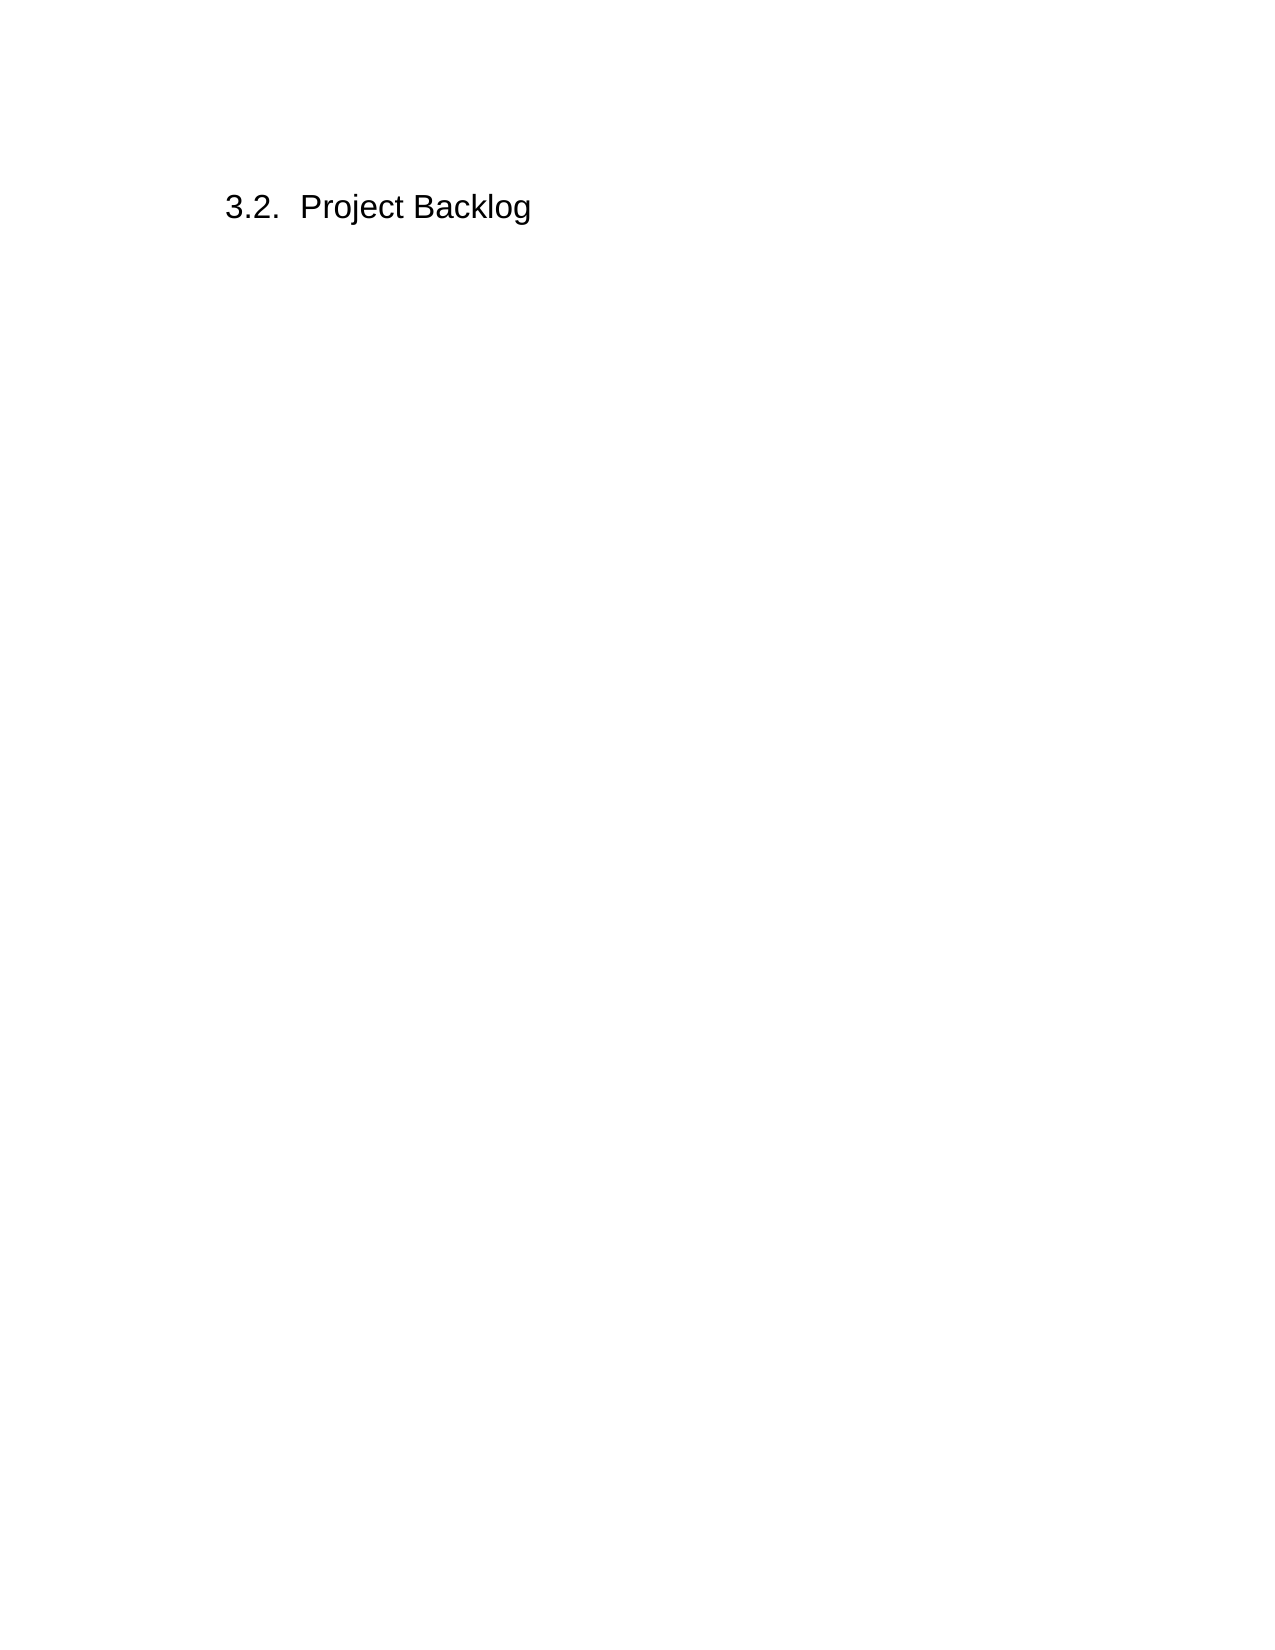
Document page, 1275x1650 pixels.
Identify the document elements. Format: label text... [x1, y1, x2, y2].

subtitle Project Backlog [225, 187, 1125, 226]
